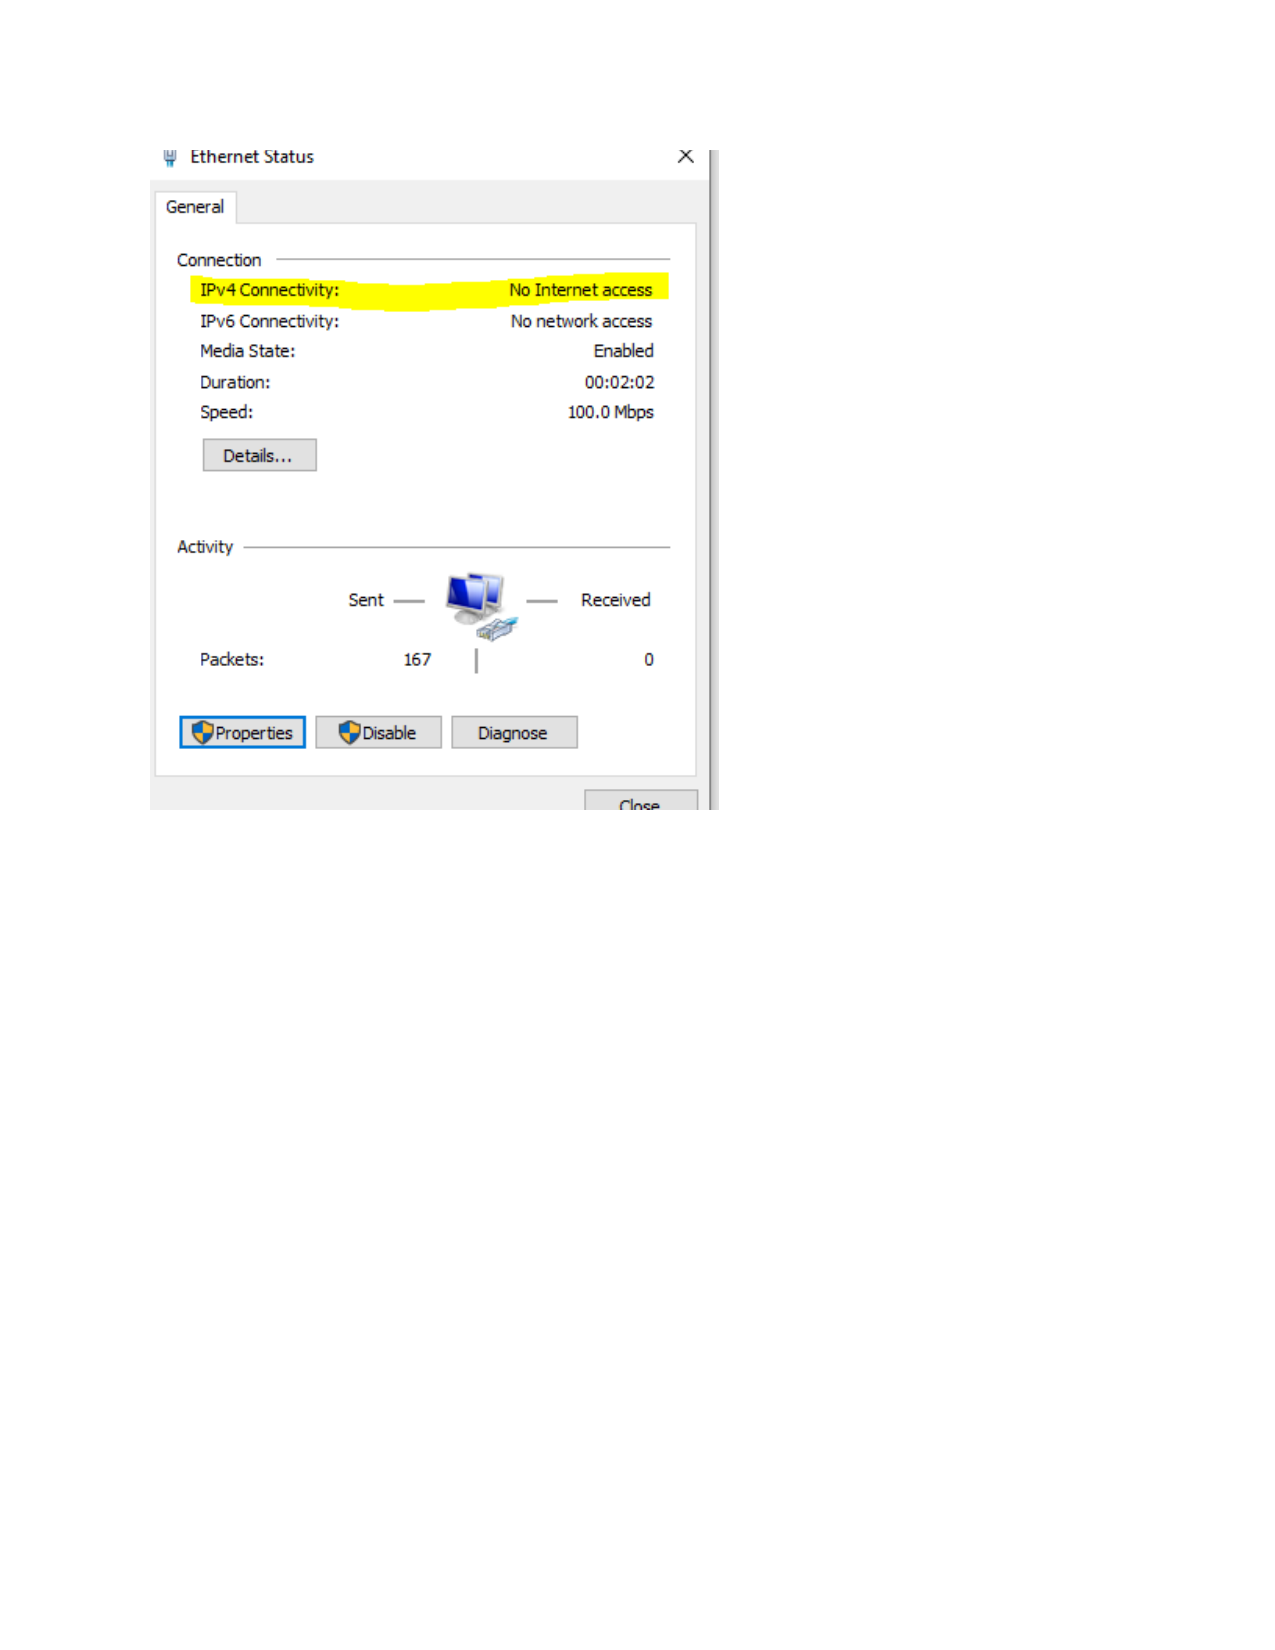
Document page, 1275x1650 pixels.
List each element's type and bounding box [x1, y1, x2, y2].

picture [150, 150, 719, 810]
